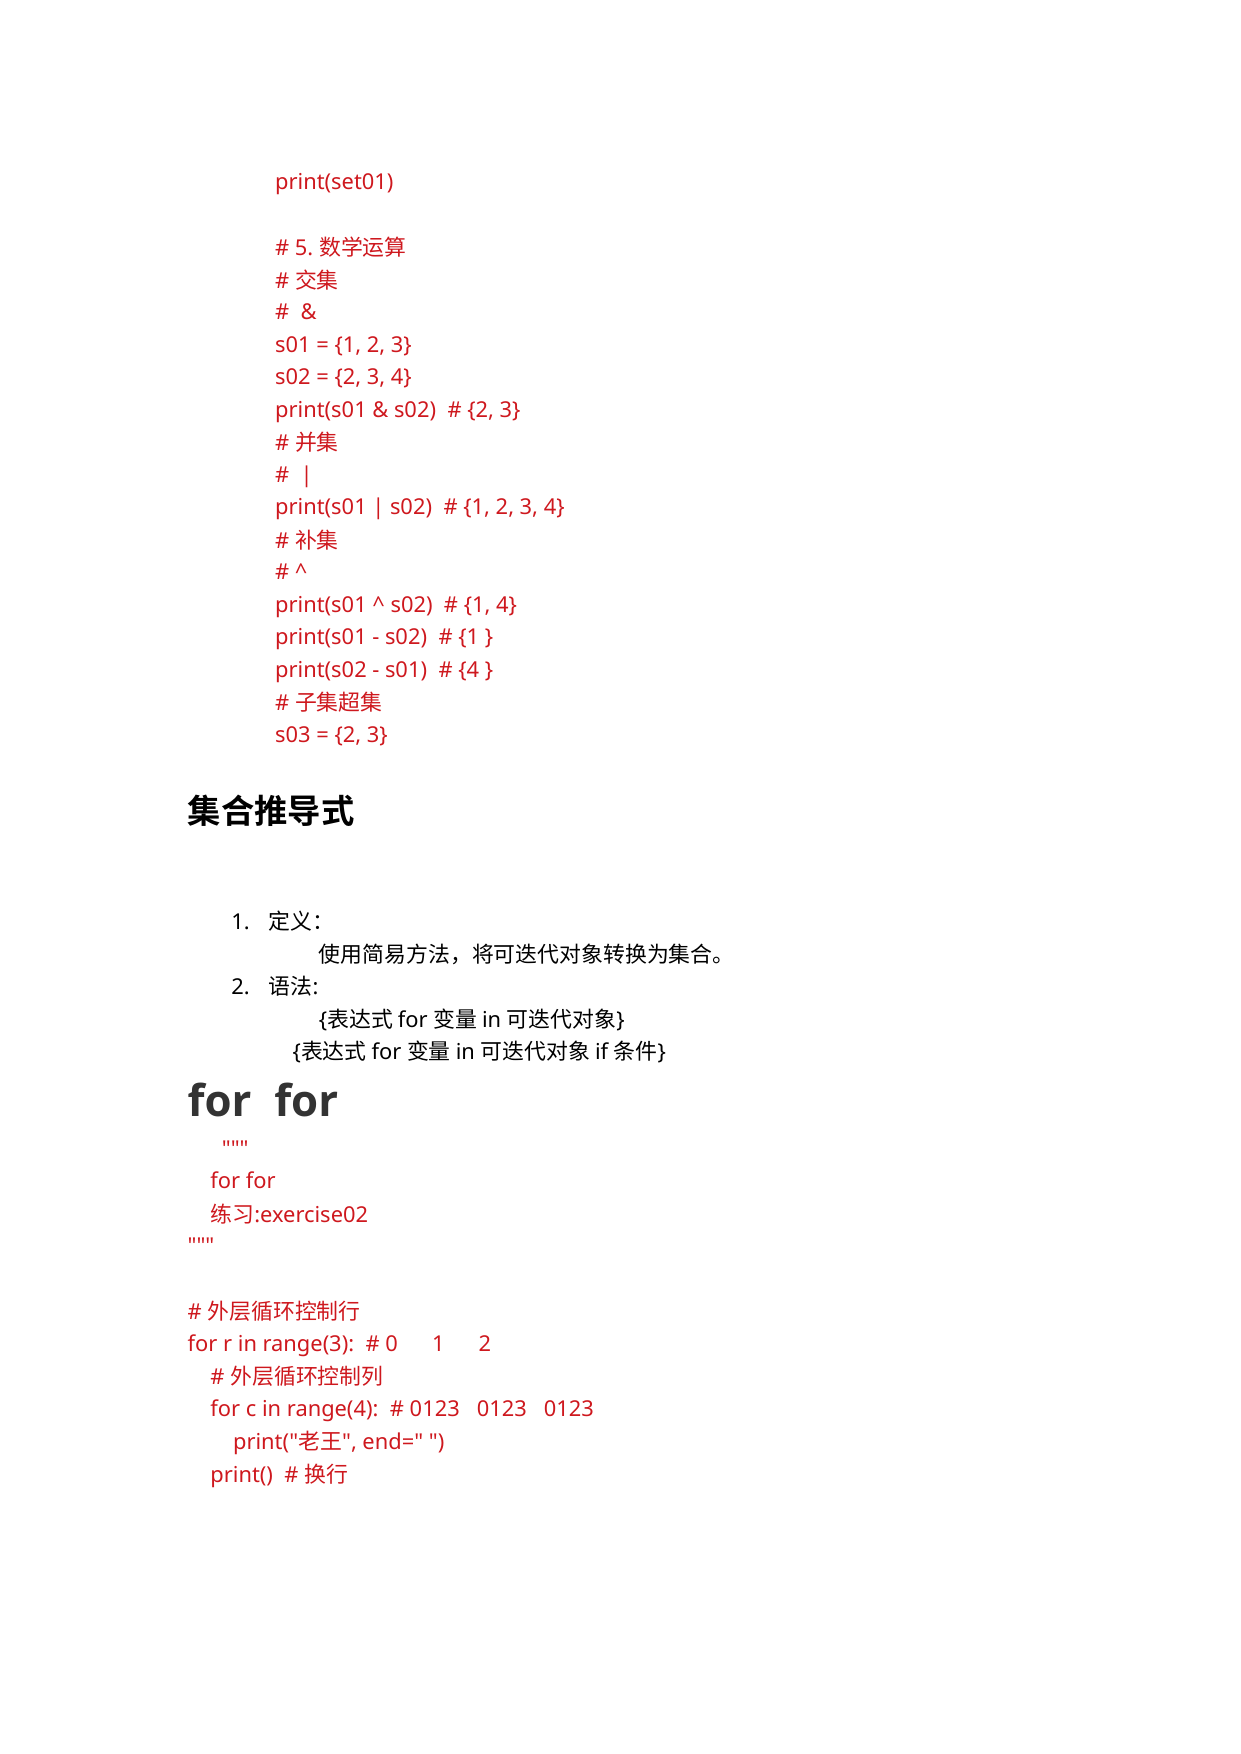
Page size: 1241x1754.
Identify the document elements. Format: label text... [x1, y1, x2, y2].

text for c in range(4): # 0123 0123 0123 [187, 1392, 1053, 1424]
text # 交集 [231, 262, 1053, 295]
text # 补集 [231, 522, 1053, 555]
text # & [231, 295, 1053, 327]
text # | [231, 457, 1053, 490]
text s01 = {1, 2, 3} [231, 327, 1053, 360]
text for r in range(3): # 0 1 2 [187, 1327, 1053, 1359]
text print("老王", end=" ") [187, 1424, 1053, 1457]
text 使用简易方法，将可迭代对象转换为集合。 [275, 937, 1053, 969]
text # 并集 [231, 425, 1053, 457]
text s02 = {2, 3, 4} [231, 360, 1053, 392]
text {表达式 for 变量 in 可迭代对象} [275, 1002, 1053, 1034]
text for for [187, 1067, 1053, 1132]
list 语法: [231, 969, 1053, 1002]
text s03 = {2, 3} [231, 717, 1053, 750]
text """ [187, 1229, 1053, 1262]
text """ [187, 1132, 1053, 1164]
list 定义： [231, 904, 1053, 937]
text print(s01 | s02) # {1, 2, 3, 4} [231, 490, 1053, 522]
text # 5. 数学运算 [231, 230, 1053, 262]
text # 外层循环控制列 [187, 1359, 1053, 1392]
text # 外层循环控制行 [187, 1294, 1053, 1327]
text print(s01 & s02) # {2, 3} [231, 392, 1053, 425]
text # ^ [231, 555, 1053, 587]
text for for [187, 1164, 1053, 1197]
text print(s01 ^ s02) # {1, 4} [231, 587, 1053, 620]
text {表达式 for 变量 in 可迭代对象 if 条件} [231, 1034, 1053, 1067]
text # 子集超集 [231, 685, 1053, 717]
text 练习:exercise02 [187, 1197, 1053, 1229]
text print() # 换行 [187, 1457, 1053, 1489]
text print(set01) [231, 165, 1053, 197]
text print(s02 - s01) # {4 } [231, 652, 1053, 685]
subtitle 集合推导式 [187, 777, 1053, 842]
text print(s01 - s02) # {1 } [231, 620, 1053, 652]
